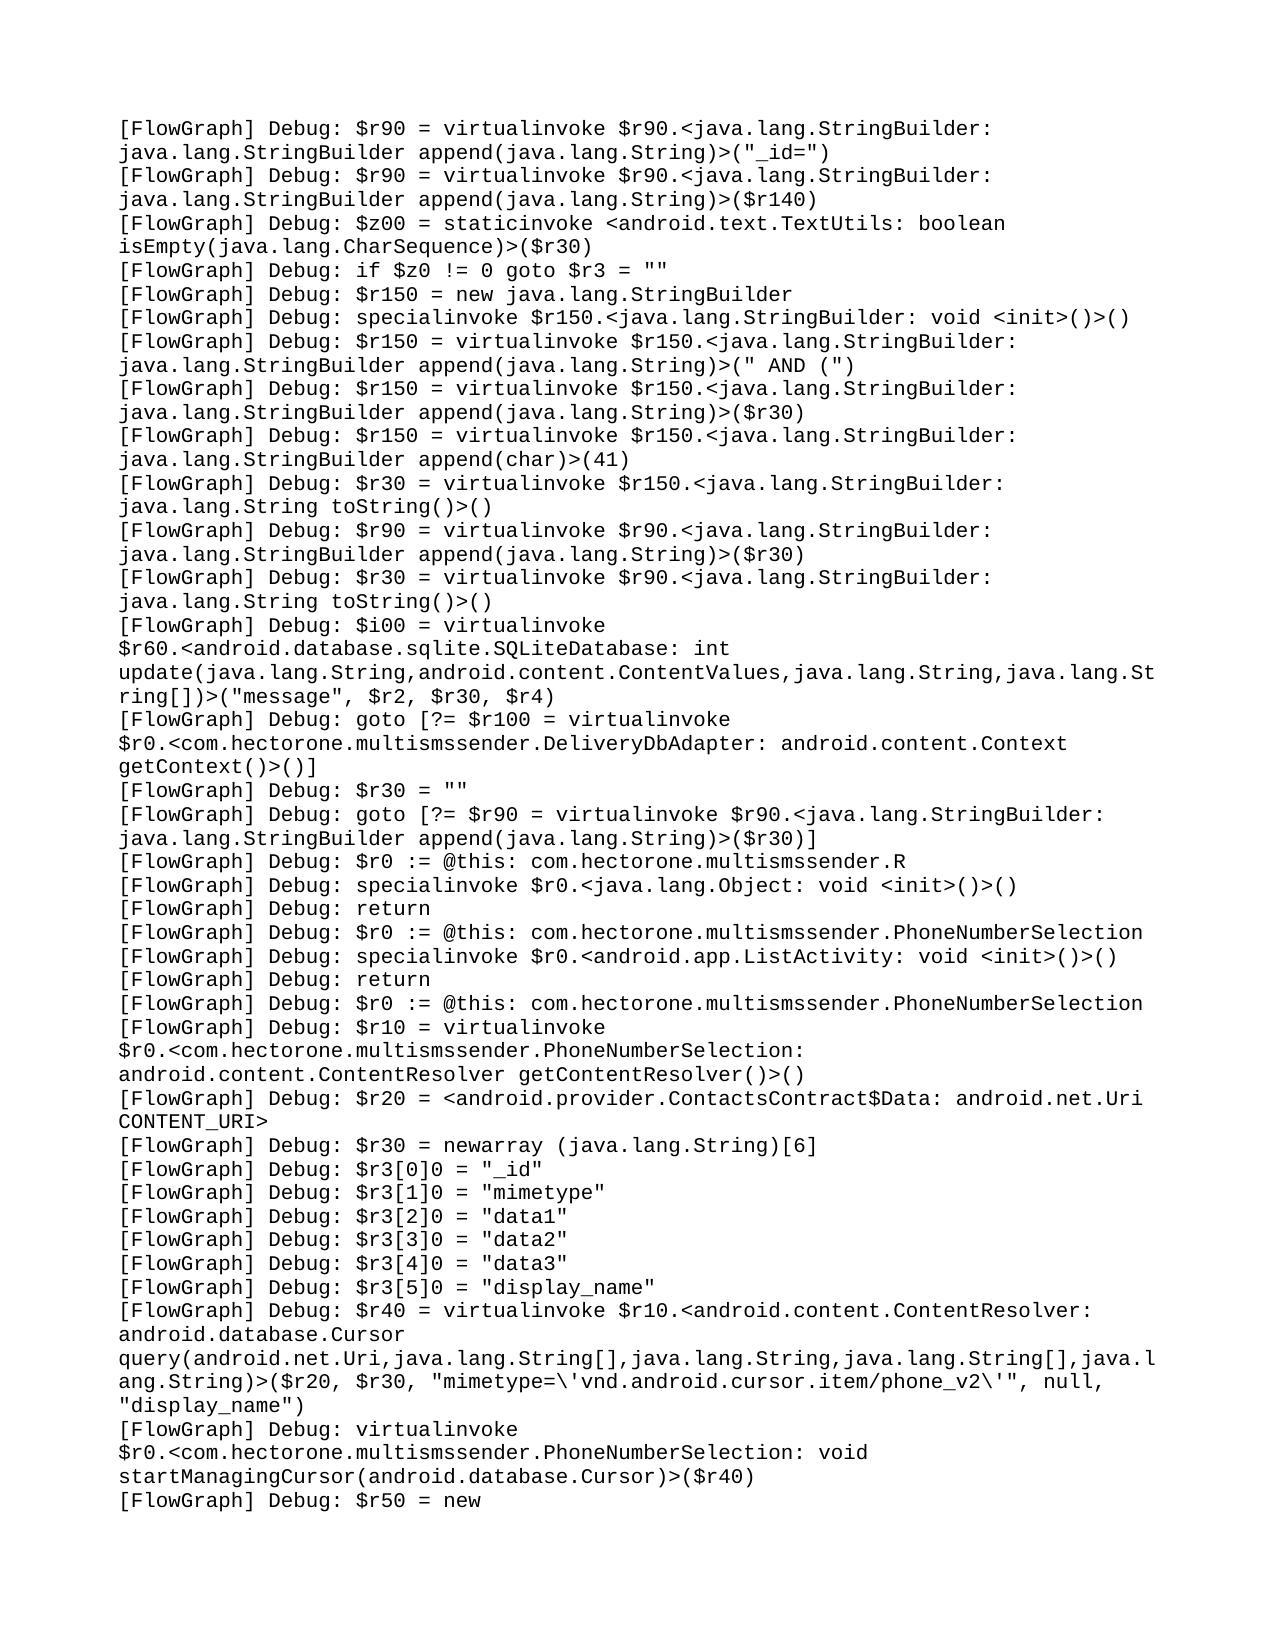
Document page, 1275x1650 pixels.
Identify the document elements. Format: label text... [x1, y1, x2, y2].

text [FlowGraph] Debug: goto [?= $r100 = virtualinvoke $r0.<com.hectorone.multismssender.DeliveryDbAdapter: android.content.Context getContext()>()] [118, 709, 1157, 780]
text [FlowGraph] Debug: $r30 = "" [118, 780, 1157, 804]
text [FlowGraph] Debug: $z00 = staticinvoke <android.text.TextUtils: boolean isEmpty(java.lang.CharSequence)>($r30) [118, 213, 1157, 260]
text [FlowGraph] Debug: $r0 := @this: com.hectorone.multismssender.PhoneNumberSelection [118, 922, 1157, 946]
text [FlowGraph] Debug: $r3[5]0 = "display_name" [118, 1277, 1157, 1300]
text [FlowGraph] Debug: $r30 = virtualinvoke $r150.<java.lang.StringBuilder: java.lang.String toString()>() [118, 473, 1157, 520]
text [FlowGraph] Debug: $r30 = virtualinvoke $r90.<java.lang.StringBuilder: java.lang.String toString()>() [118, 567, 1157, 615]
text [FlowGraph] Debug: $r150 = virtualinvoke $r150.<java.lang.StringBuilder: java.lang.StringBuilder append(char)>(41) [118, 426, 1157, 473]
text [FlowGraph] Debug: virtualinvoke $r0.<com.hectorone.multismssender.PhoneNumberSelection: void startManagingCursor(android.database.Cursor)>($r40) [118, 1419, 1157, 1489]
text [FlowGraph] Debug: $r3[4]0 = "data3" [118, 1253, 1157, 1277]
text [FlowGraph] Debug: $r3[0]0 = "_id" [118, 1158, 1157, 1182]
text [FlowGraph] Debug: specialinvoke $r0.<android.app.ListActivity: void <init>()>() [118, 946, 1157, 969]
text [FlowGraph] Debug: $r90 = virtualinvoke $r90.<java.lang.StringBuilder: java.lang.StringBuilder append(java.lang.String)>($r30) [118, 520, 1157, 567]
text [FlowGraph] Debug: $r150 = virtualinvoke $r150.<java.lang.StringBuilder: java.lang.StringBuilder append(java.lang.String)>(" AND (") [118, 331, 1157, 378]
text [FlowGraph] Debug: $r90 = virtualinvoke $r90.<java.lang.StringBuilder: java.lang.StringBuilder append(java.lang.String)>("_id=") [118, 118, 1157, 165]
text [FlowGraph] Debug: $r0 := @this: com.hectorone.multismssender.R [118, 851, 1157, 875]
text [FlowGraph] Debug: specialinvoke $r150.<java.lang.StringBuilder: void <init>()>() [118, 307, 1157, 331]
text [FlowGraph] Debug: $r90 = virtualinvoke $r90.<java.lang.StringBuilder: java.lang.StringBuilder append(java.lang.String)>($r140) [118, 165, 1157, 213]
text [FlowGraph] Debug: return [118, 969, 1157, 993]
text [FlowGraph] Debug: $r150 = virtualinvoke $r150.<java.lang.StringBuilder: java.lang.StringBuilder append(java.lang.String)>($r30) [118, 378, 1157, 426]
text [FlowGraph] Debug: $r20 = <android.provider.ContactsContract$Data: android.net.Uri CONTENT_URI> [118, 1088, 1157, 1135]
text [FlowGraph] Debug: $i00 = virtualinvoke $r60.<android.database.sqlite.SQLiteDatabase: int update(java.lang.String,android.content.ContentValues,java.lang.String,java.lang.String[])>("message", $r2, $r30, $r4) [118, 615, 1157, 709]
text [FlowGraph] Debug: specialinvoke $r0.<java.lang.Object: void <init>()>() [118, 875, 1157, 898]
text [FlowGraph] Debug: $r10 = virtualinvoke $r0.<com.hectorone.multismssender.PhoneNumberSelection: android.content.ContentResolver getContentResolver()>() [118, 1017, 1157, 1088]
text [FlowGraph] Debug: $r50 = new [118, 1489, 1157, 1513]
text [FlowGraph] Debug: $r0 := @this: com.hectorone.multismssender.PhoneNumberSelection [118, 993, 1157, 1017]
text [FlowGraph] Debug: return [118, 898, 1157, 922]
text [FlowGraph] Debug: $r3[2]0 = "data1" [118, 1206, 1157, 1229]
text [FlowGraph] Debug: $r3[1]0 = "mimetype" [118, 1182, 1157, 1206]
text [FlowGraph] Debug: if $z0 != 0 goto $r3 = "" [118, 260, 1157, 284]
text [FlowGraph] Debug: $r40 = virtualinvoke $r10.<android.content.ContentResolver: android.database.Cursor query(android.net.Uri,java.lang.String[],java.lang.String,java.lang.String[],java.lang.String)>($r20, $r30, "mimetype=\'vnd.android.cursor.item/phone_v2\'", null, "display_name") [118, 1300, 1157, 1419]
text [FlowGraph] Debug: $r150 = new java.lang.StringBuilder [118, 284, 1157, 307]
text [FlowGraph] Debug: $r3[3]0 = "data2" [118, 1229, 1157, 1253]
text [FlowGraph] Debug: goto [?= $r90 = virtualinvoke $r90.<java.lang.StringBuilder: java.lang.StringBuilder append(java.lang.String)>($r30)] [118, 804, 1157, 851]
text [FlowGraph] Debug: $r30 = newarray (java.lang.String)[6] [118, 1135, 1157, 1158]
